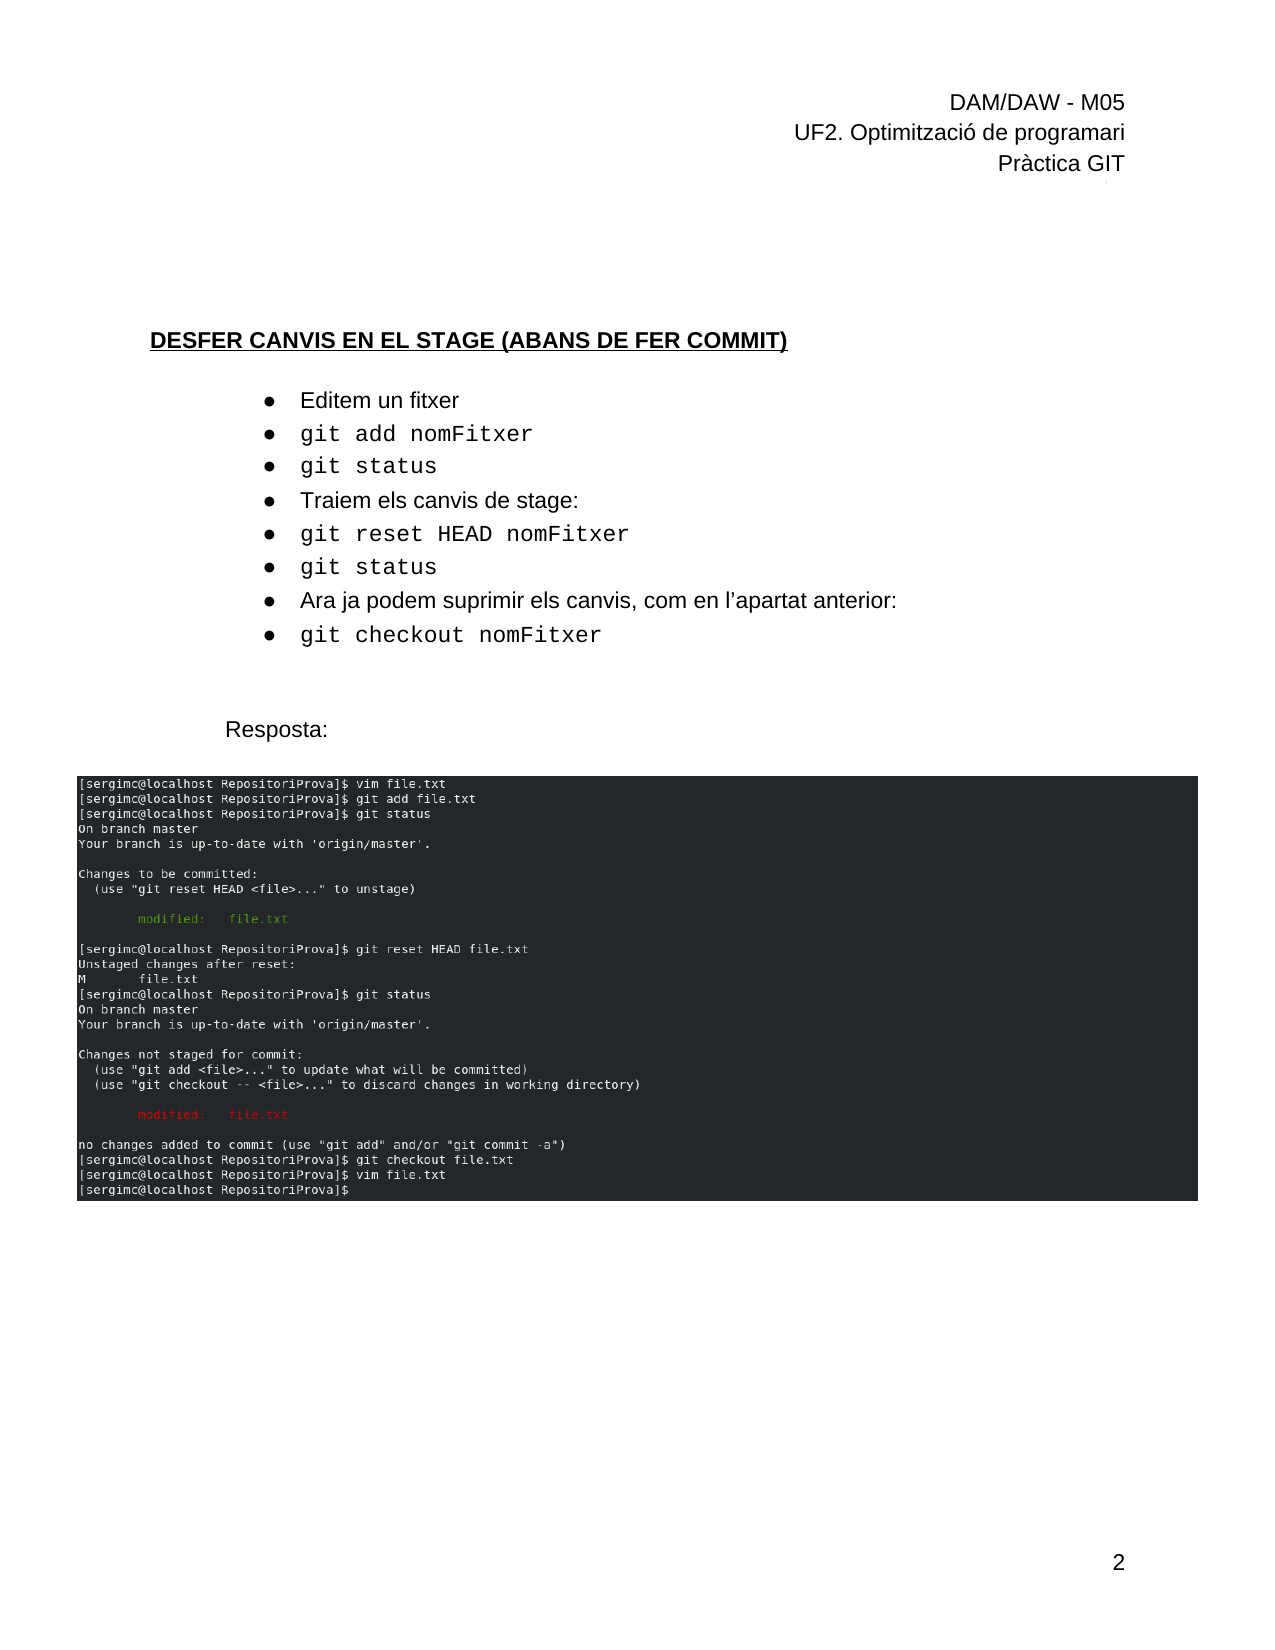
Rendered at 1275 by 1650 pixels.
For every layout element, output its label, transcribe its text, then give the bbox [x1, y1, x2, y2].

list Editem un fitxer [262, 387, 1125, 415]
list git status [262, 455, 1125, 481]
list git reset HEAD nomFitxer [262, 523, 1125, 549]
list Ara ja podem suprimir els canvis, com en l’apartat anterior: [262, 587, 1125, 616]
list git status [262, 555, 1125, 581]
text DESFER CANVIS EN EL STAGE (ABANS DE FER COMMIT) [150, 327, 1125, 353]
text Resposta: [150, 716, 1125, 742]
picture [77, 776, 1198, 1201]
list git checkout nomFitxer [262, 623, 1125, 649]
list git add nomFitxer [262, 422, 1125, 448]
list Traiem els canvis de stage: [262, 487, 1125, 516]
